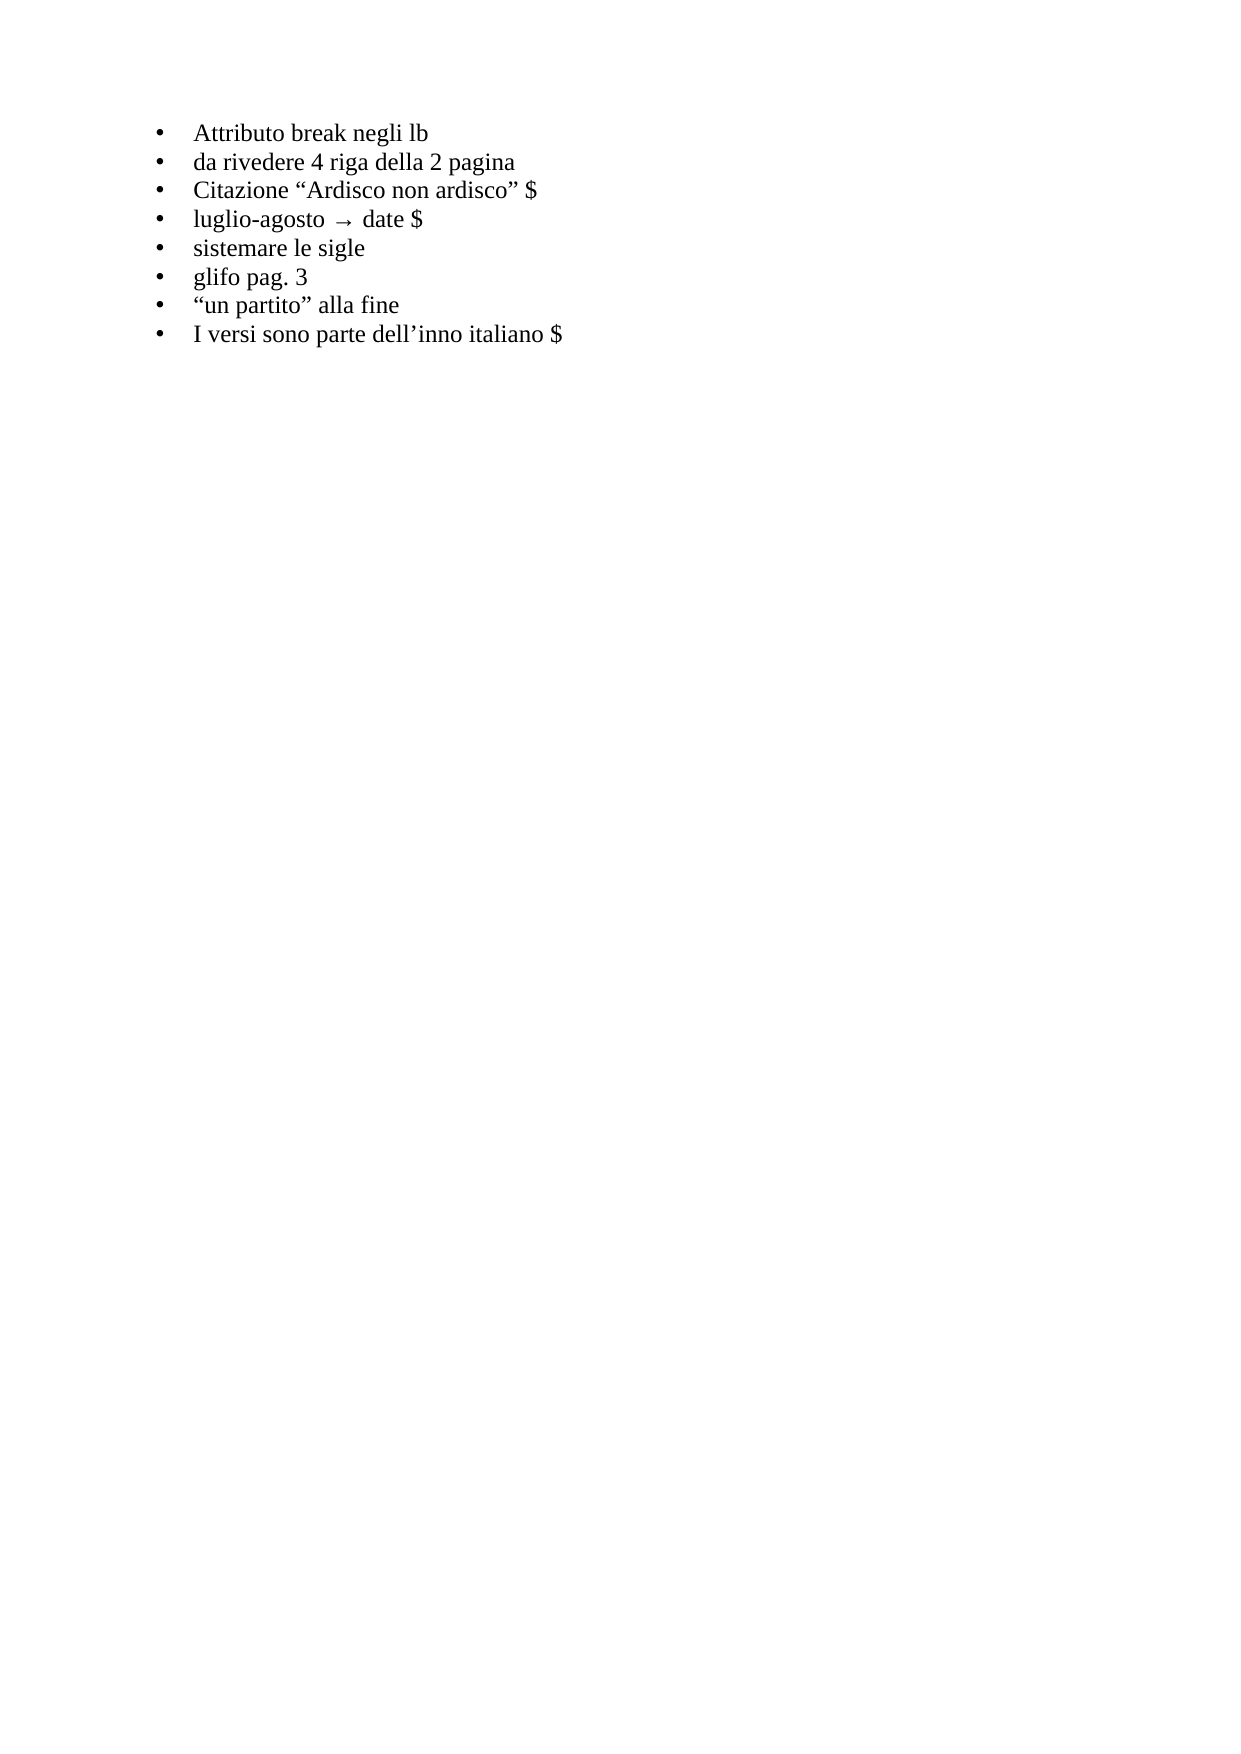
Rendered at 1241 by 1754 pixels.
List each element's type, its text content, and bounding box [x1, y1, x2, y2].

list I versi sono parte dell’inno italiano $ [156, 319, 1122, 348]
list luglio-agosto → date $ [156, 204, 1122, 233]
list sistemare le sigle [156, 233, 1122, 262]
list da rivedere 4 riga della 2 pagina [156, 147, 1122, 176]
list Citazione “Ardisco non ardisco” $ [156, 176, 1122, 204]
list glifo pag. 3 [156, 262, 1122, 291]
list “un partito” alla fine [156, 291, 1122, 319]
list Attributo break negli lb [156, 118, 1122, 147]
